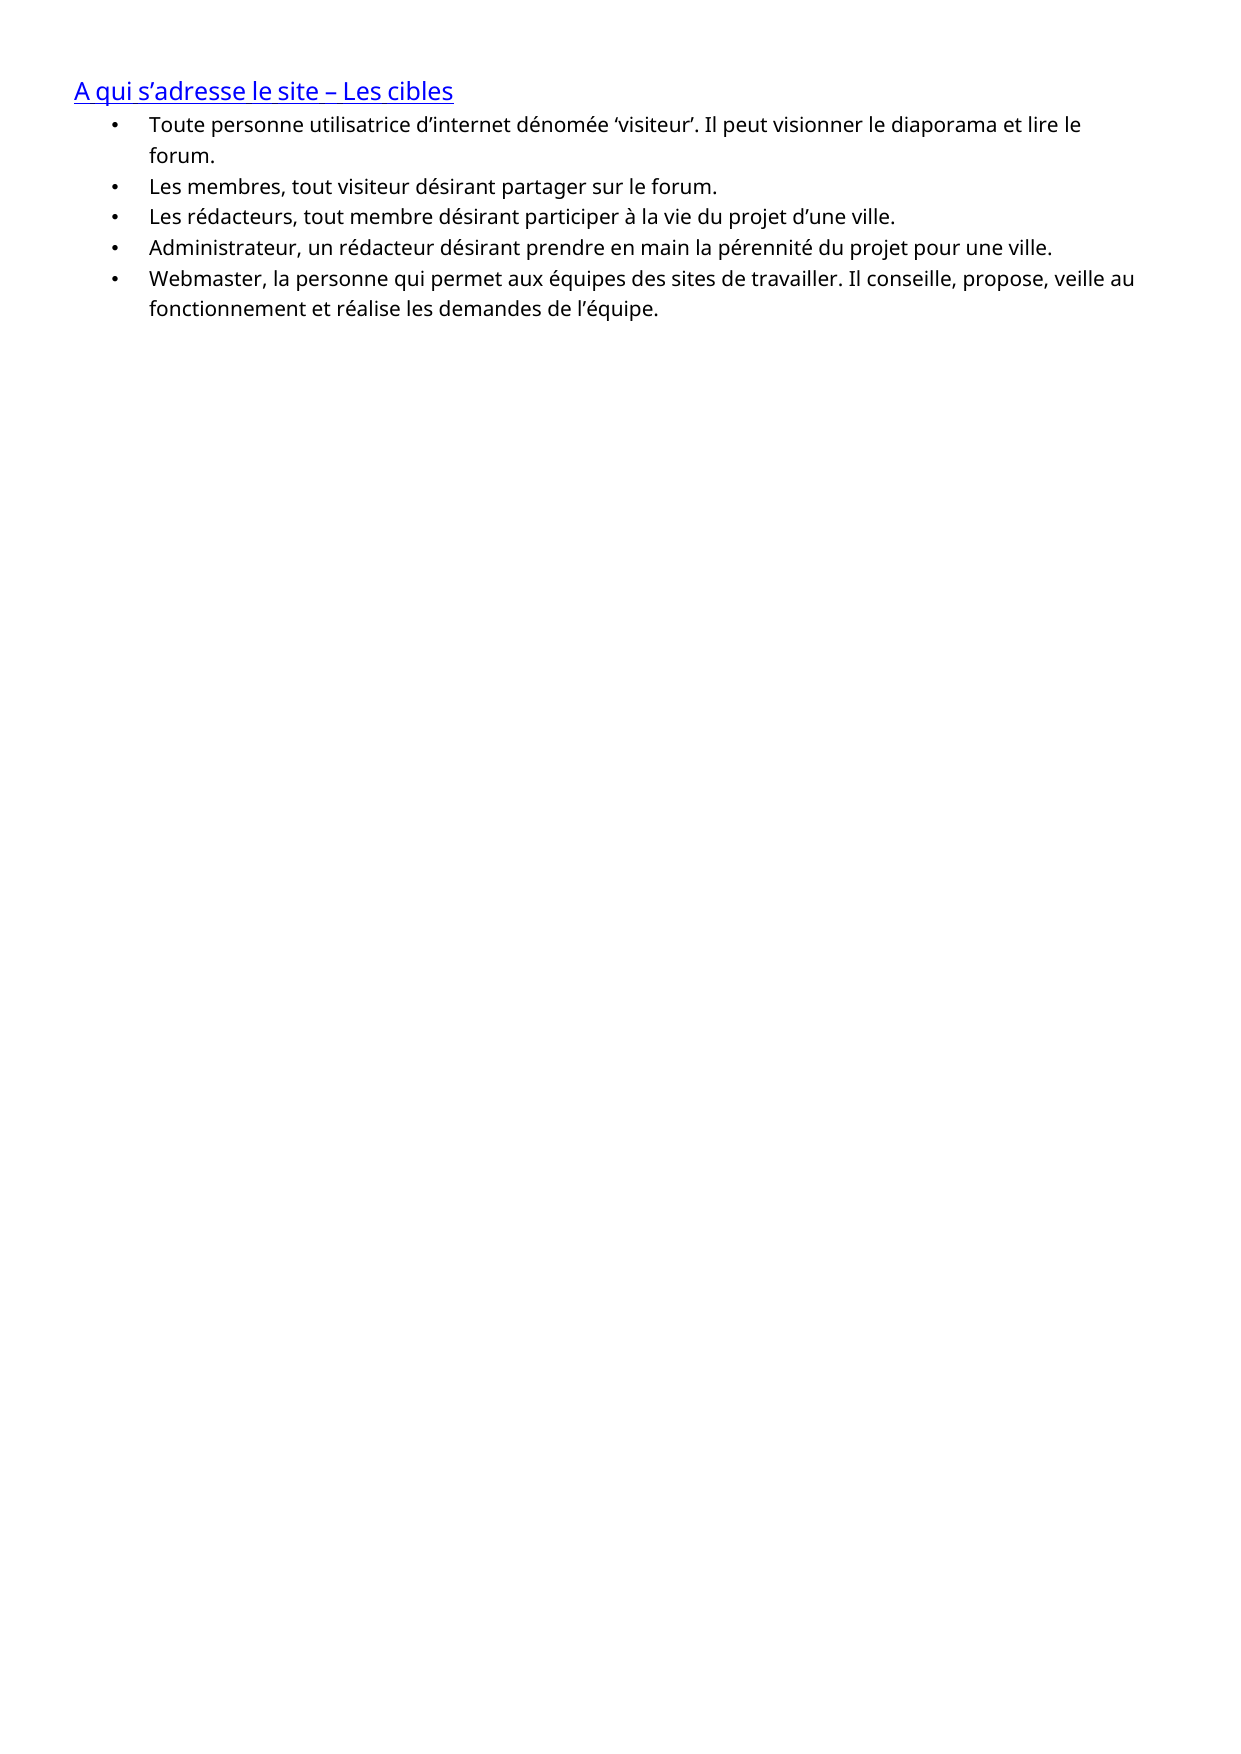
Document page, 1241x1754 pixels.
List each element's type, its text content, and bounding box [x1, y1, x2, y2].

list Webmaster, la personne qui permet aux équipes des sites de travailler. Il conseille, propose, veille au fonctionnement et réalise les demandes de l’équipe. [111, 264, 1152, 323]
list Les rédacteurs, tout membre désirant participer à la vie du projet d’une ville. [111, 202, 1152, 231]
list Toute personne utilisatrice d’internet dénomée ‘visiteur’. Il peut visionner le diaporama et lire le forum. [111, 111, 1152, 170]
list A qui s’adresse le site – Les cibles [74, 74, 1152, 108]
list Les membres, tout visiteur désirant partager sur le forum. [111, 172, 1152, 200]
list Administrateur, un rédacteur désirant prendre en main la pérennité du projet pour une ville. [111, 233, 1152, 262]
